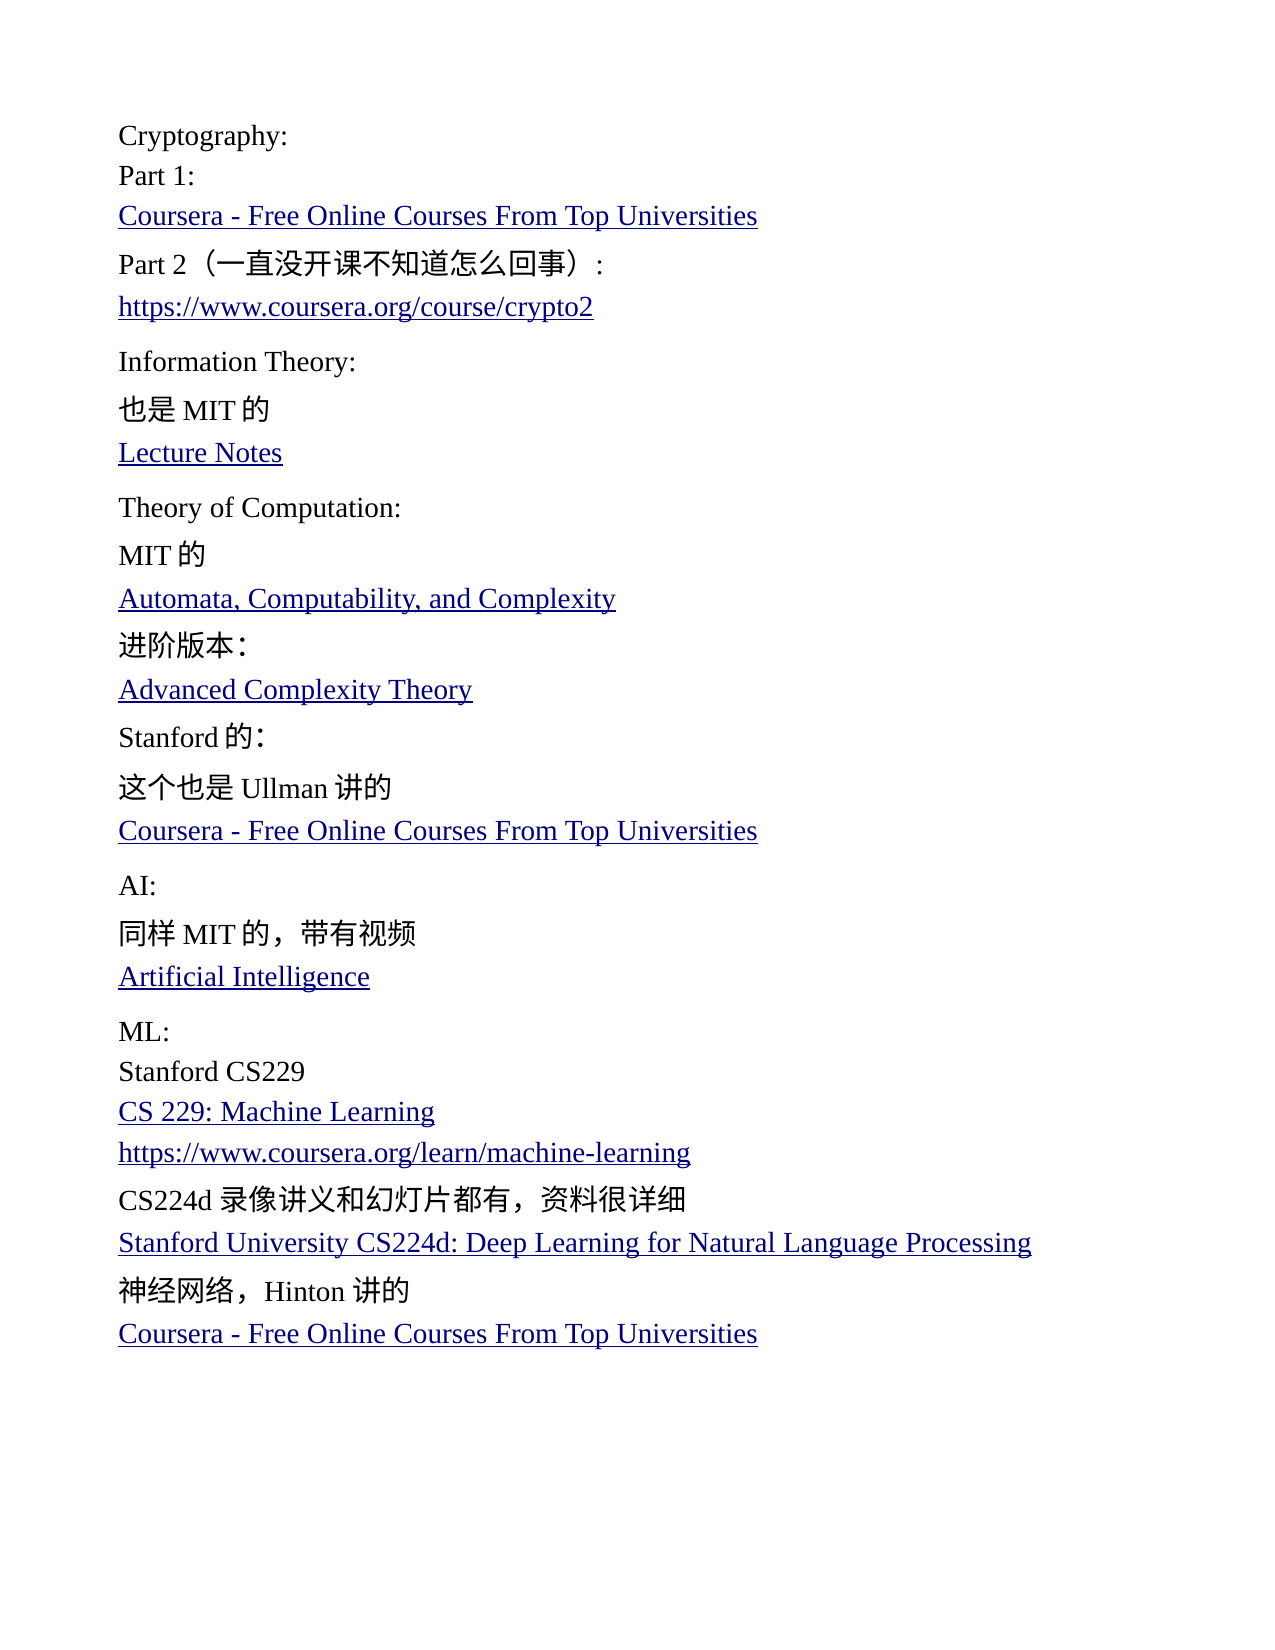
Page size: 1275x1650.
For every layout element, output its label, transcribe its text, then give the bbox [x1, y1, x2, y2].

text Cryptography: Part 1: Coursera - Free Online Courses From Top Universities Part 2（一直没开课不知道怎么回事）: https://www.coursera.org/course/crypto2 [118, 118, 1157, 323]
text Theory of Computation: MIT的 Automata, Computability, and Complexity 进阶版本： Advanced Complexity Theory Stanford的： 这个也是Ullman讲的 Coursera - Free Online Courses From Top Universities [118, 490, 1157, 847]
text AI: 同样MIT的，带有视频 Artificial Intelligence [118, 868, 1157, 993]
text ML: Stanford CS229 CS 229: Machine Learning https://www.coursera.org/learn/machine-learning CS224d 录像讲义和幻灯片都有，资料很详细 Stanford University CS224d: Deep Learning for Natural Language Processing 神经网络，Hinton 讲的 Coursera - Free Online Courses From Top Universities [118, 1014, 1157, 1350]
text Information Theory: 也是MIT的 Lecture Notes [118, 344, 1157, 469]
